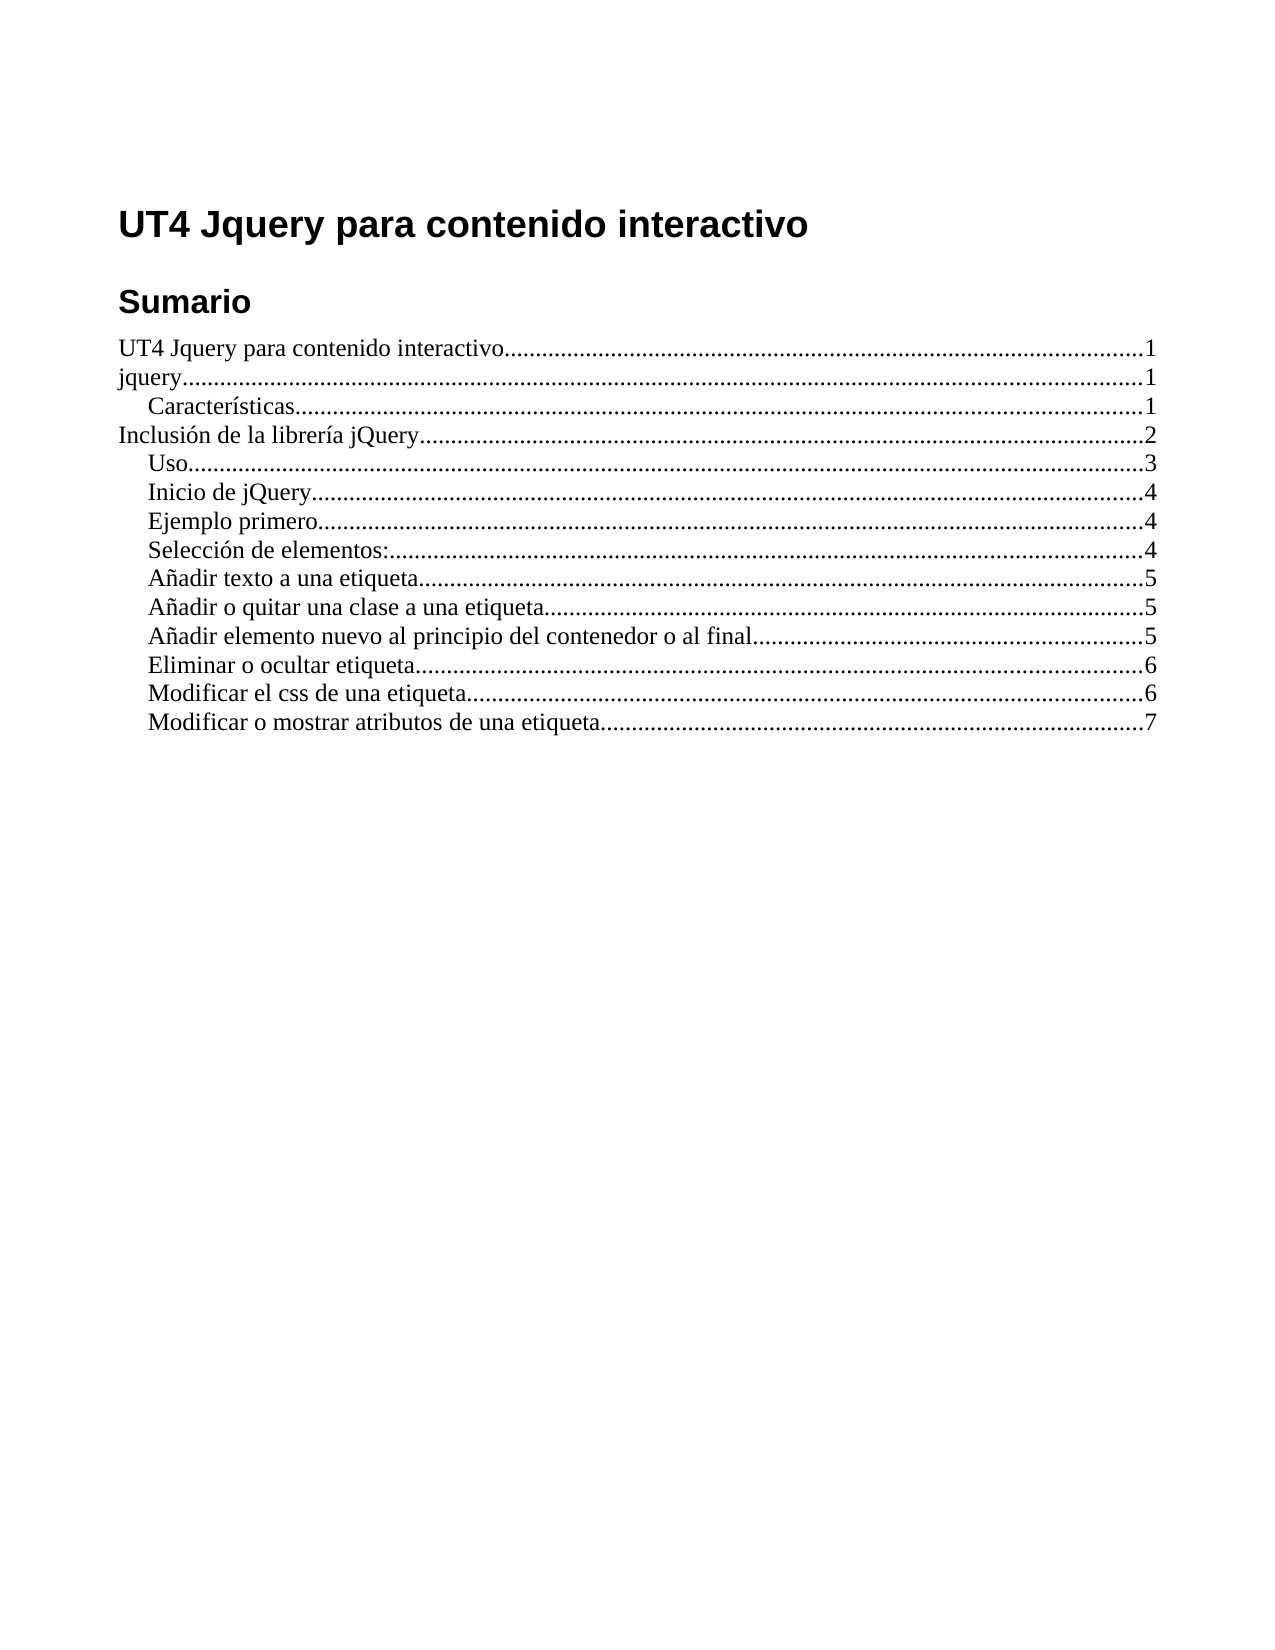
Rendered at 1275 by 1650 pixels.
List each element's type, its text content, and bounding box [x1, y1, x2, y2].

text Modificar o mostrar atributos de una etiqueta. 7 [148, 707, 1157, 736]
text Añadir o quitar una clase a una etiqueta 5 [148, 592, 1157, 621]
subtitle UT4 Jquery para contenido interactivo [118, 201, 1157, 245]
text Inclusión de la librería jQuery 2 [118, 420, 1157, 448]
text Inicio de jQuery 4 [148, 477, 1157, 506]
text Modificar el css de una etiqueta. 6 [148, 678, 1157, 707]
text Añadir texto a una etiqueta. 5 [148, 563, 1157, 592]
text Eliminar o ocultar etiqueta. 6 [148, 650, 1157, 678]
subtitle Sumario [118, 282, 1157, 321]
text Características 1 [148, 391, 1157, 420]
text jquery 1 [118, 362, 1157, 391]
text Ejemplo primero 4 [148, 506, 1157, 535]
text Añadir elemento nuevo al principio del contenedor o al final. 5 [148, 621, 1157, 650]
text Selección de elementos: 4 [148, 535, 1157, 563]
text Uso 3 [148, 448, 1157, 477]
text UT4 Jquery para contenido interactivo 1 [118, 333, 1157, 362]
